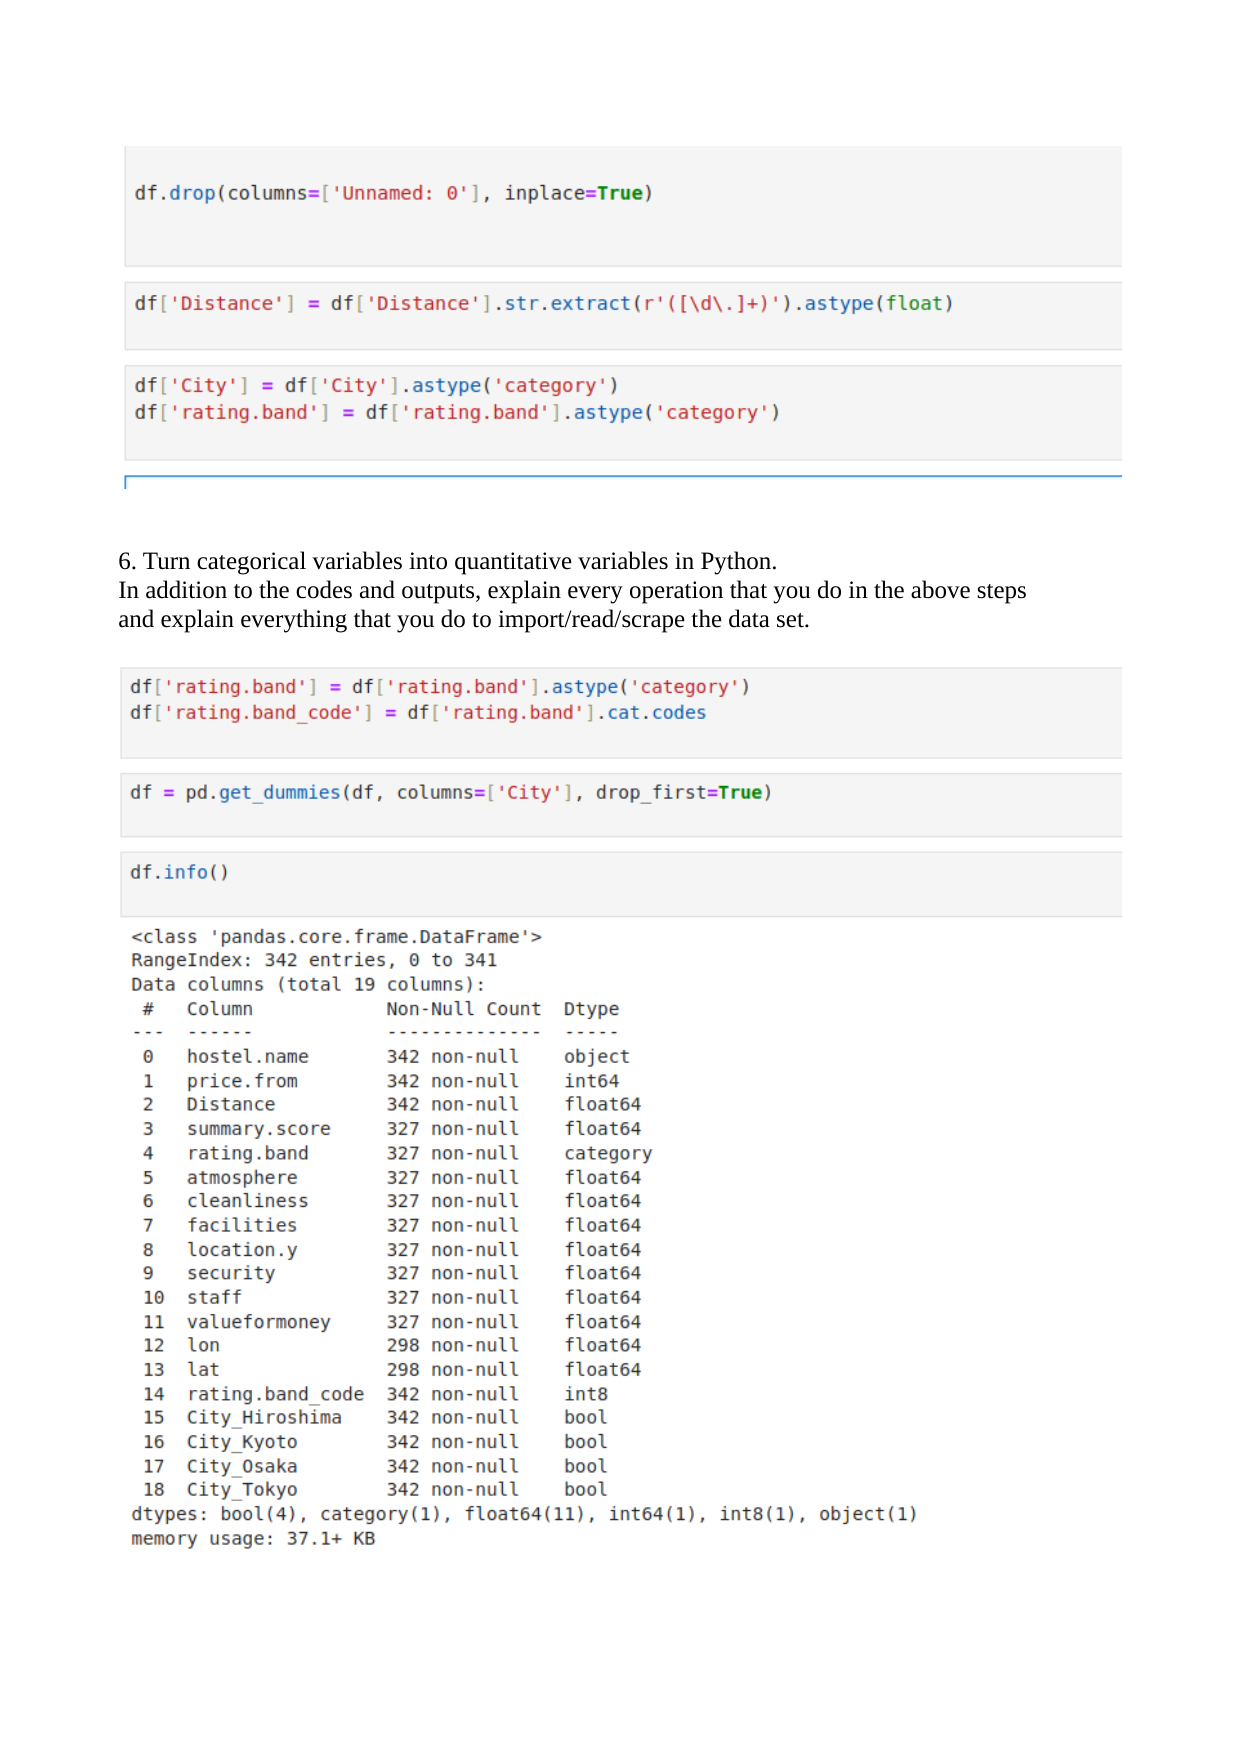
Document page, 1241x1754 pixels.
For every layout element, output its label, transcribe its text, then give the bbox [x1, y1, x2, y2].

text In addition to the codes and outputs, explain every operation that you do in the above steps [118, 575, 1122, 604]
text 6. Turn categorical variables into quantitative variables in Python. [118, 546, 1122, 575]
picture [118, 146, 1123, 489]
text and explain everything that you do to import/read/scrape the data set. [118, 604, 1122, 632]
picture [118, 661, 1123, 1559]
